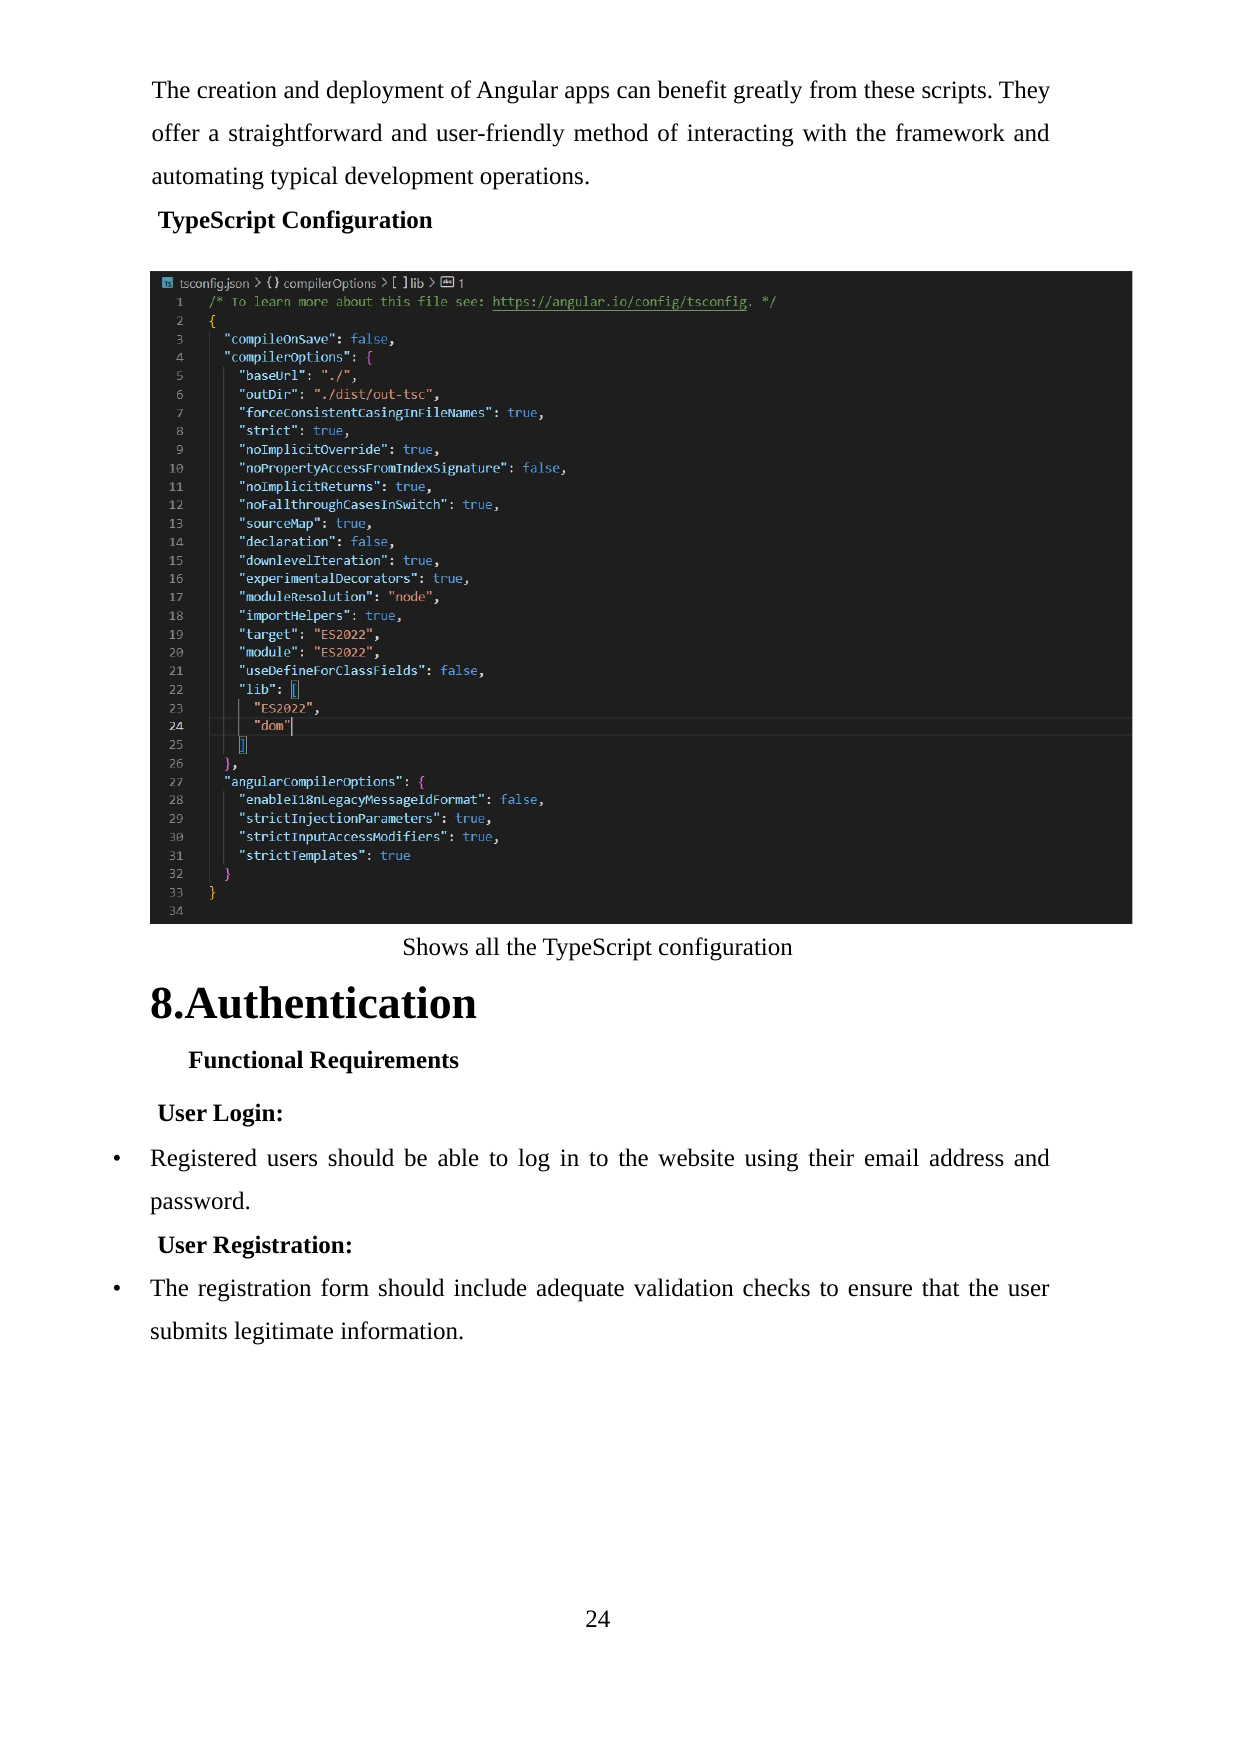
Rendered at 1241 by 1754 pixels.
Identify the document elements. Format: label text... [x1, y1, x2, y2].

text Functional Requirements [188, 1045, 1090, 1073]
text Shows all the TypeScript configuration [150, 932, 1051, 961]
text TypeScript Configuration [151, 205, 1090, 234]
text User Registration: [150, 1230, 1090, 1259]
text The creation and deployment of Angular apps can benefit greatly from these scripts. They offer a straightforward and user-friendly method of interacting with the framework and automating typical development operations. [151, 75, 1051, 190]
text User Login: [150, 1098, 1090, 1127]
list The registration form should include adequate validation checks to ensure that the user submits legitimate information. [112, 1273, 1051, 1345]
text 8.Authentication [150, 975, 1090, 1028]
list Registered users should be able to log in to the website using their email address and password. [112, 1143, 1051, 1215]
